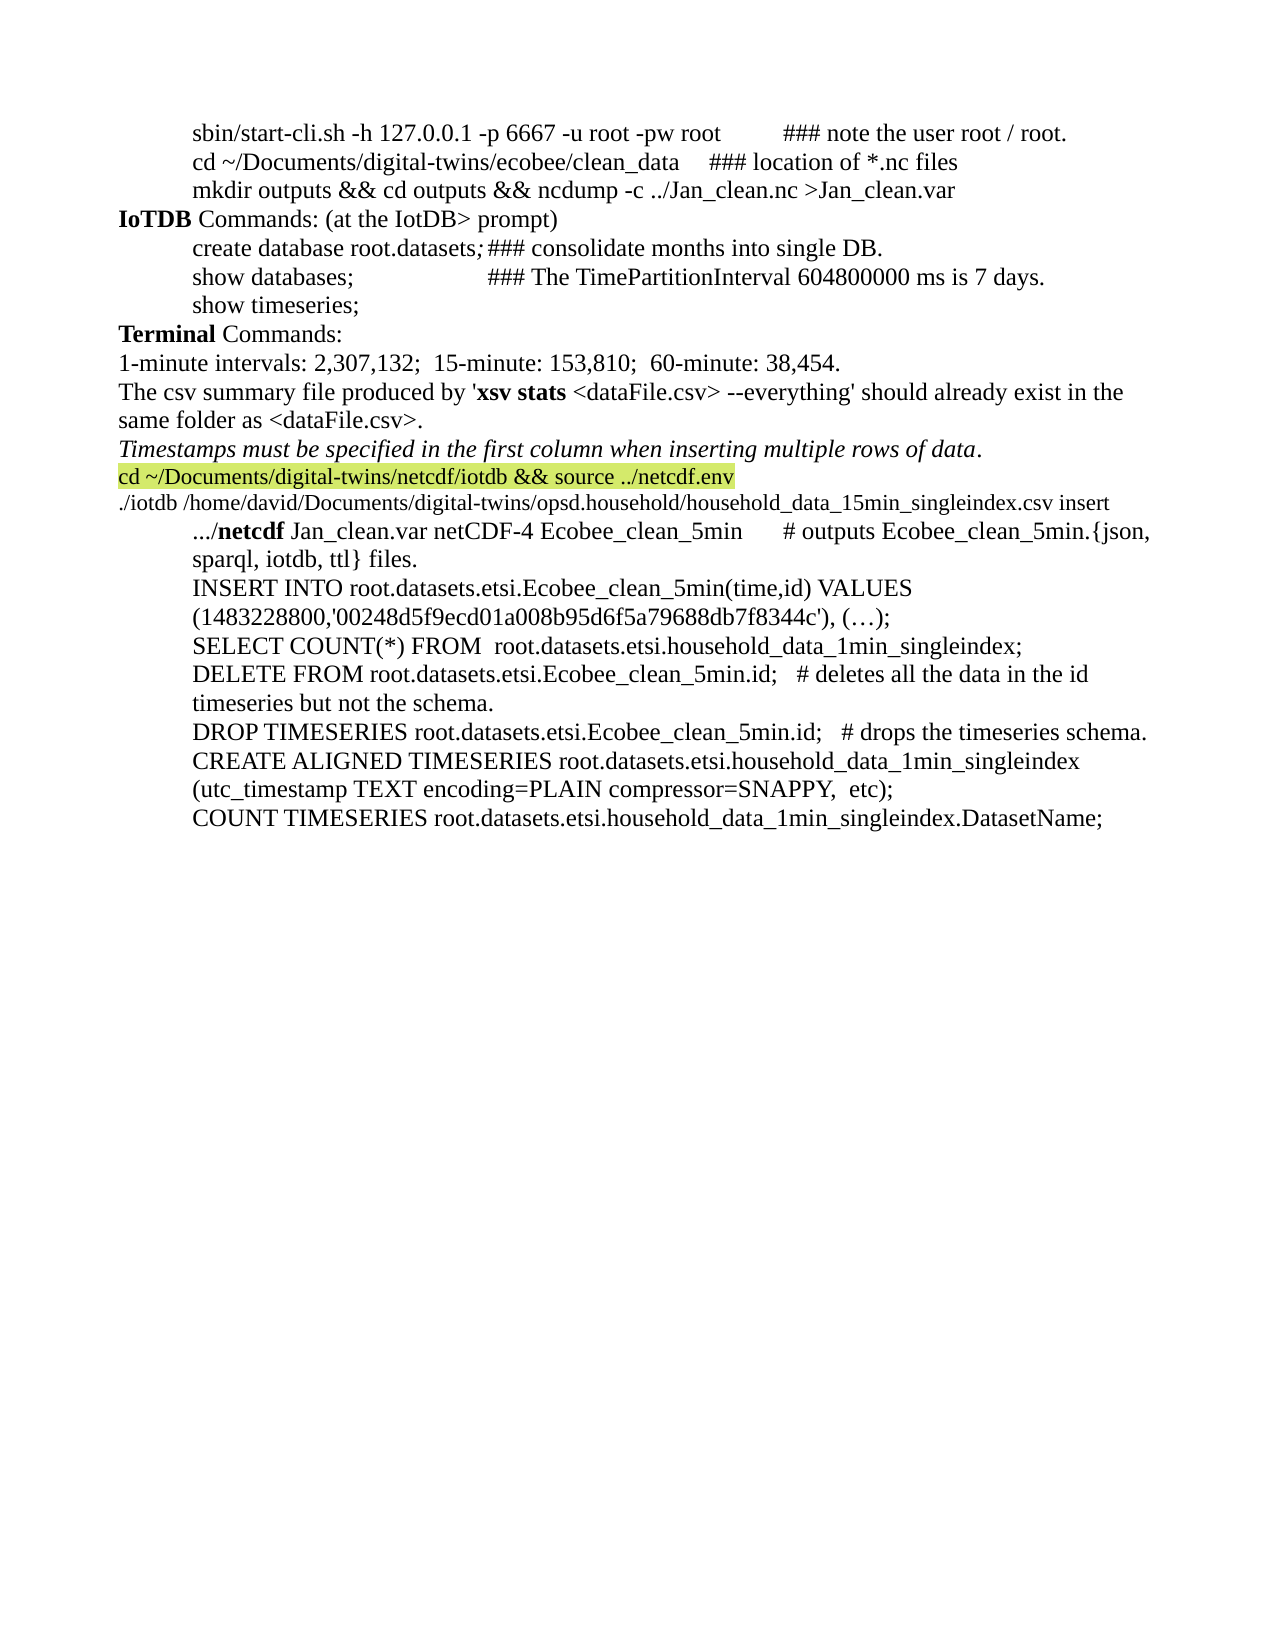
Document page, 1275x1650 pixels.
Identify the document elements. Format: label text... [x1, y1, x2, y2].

text IoTDB Commands: (at the IotDB> prompt) [118, 204, 1157, 233]
text CREATE ALIGNED TIMESERIES root.datasets.etsi.household_data_1min_singleindex (utc_timestamp TEXT encoding=PLAIN compressor=SNAPPY, etc); [192, 746, 1157, 803]
text mkdir outputs && cd outputs && ncdump -c ../Jan_clean.nc >Jan_clean.var [192, 176, 1157, 204]
text DELETE FROM root.datasets.etsi.Ecobee_clean_5min.id; # deletes all the data in the id timeseries but not the schema. [192, 659, 1157, 717]
text sbin/start-cli.sh -h 127.0.0.1 -p 6667 -u root -pw root ### note the user root / root. [192, 118, 1157, 147]
text DROP TIMESERIES root.datasets.etsi.Ecobee_clean_5min.id; # drops the timeseries schema. [192, 717, 1157, 746]
text ./iotdb /home/david/Documents/digital-twins/opsd.household/household_data_15min_singleindex.csv insert [118, 489, 1157, 516]
text 1-minute intervals: 2,307,132; 15-minute: 153,810; 60-minute: 38,454. [118, 348, 1157, 377]
text .../netcdf Jan_clean.var netCDF-4 Ecobee_clean_5min # outputs Ecobee_clean_5min.{json, sparql, iotdb, ttl} files. [192, 516, 1157, 573]
text create database root.datasets; ### consolidate months into single DB. [192, 233, 1157, 262]
text COUNT TIMESERIES root.datasets.etsi.household_data_1min_singleindex.DatasetName; [192, 803, 1157, 832]
text cd ~/Documents/digital-twins/ecobee/clean_data ### location of *.nc files [192, 147, 1157, 176]
text show timeseries; [192, 291, 1157, 319]
text INSERT INTO root.datasets.etsi.Ecobee_clean_5min(time,id) VALUES (1483228800,'00248d5f9ecd01a008b95d6f5a79688db7f8344c'), (…); [192, 573, 1157, 631]
text show databases; ### The TimePartitionInterval 604800000 ms is 7 days. [192, 262, 1157, 291]
text The csv summary file produced by 'xsv stats <dataFile.csv> --everything' should already exist in the same folder as <dataFile.csv>. [118, 377, 1157, 434]
text SELECT COUNT(*) FROM root.datasets.etsi.household_data_1min_singleindex; [192, 631, 1157, 659]
text Timestamps must be specified in the first column when inserting multiple rows of data. [118, 434, 1157, 463]
text cd ~/Documents/digital-twins/netcdf/iotdb && source ../netcdf.env [118, 463, 1157, 489]
text Terminal Commands: [118, 319, 1157, 348]
